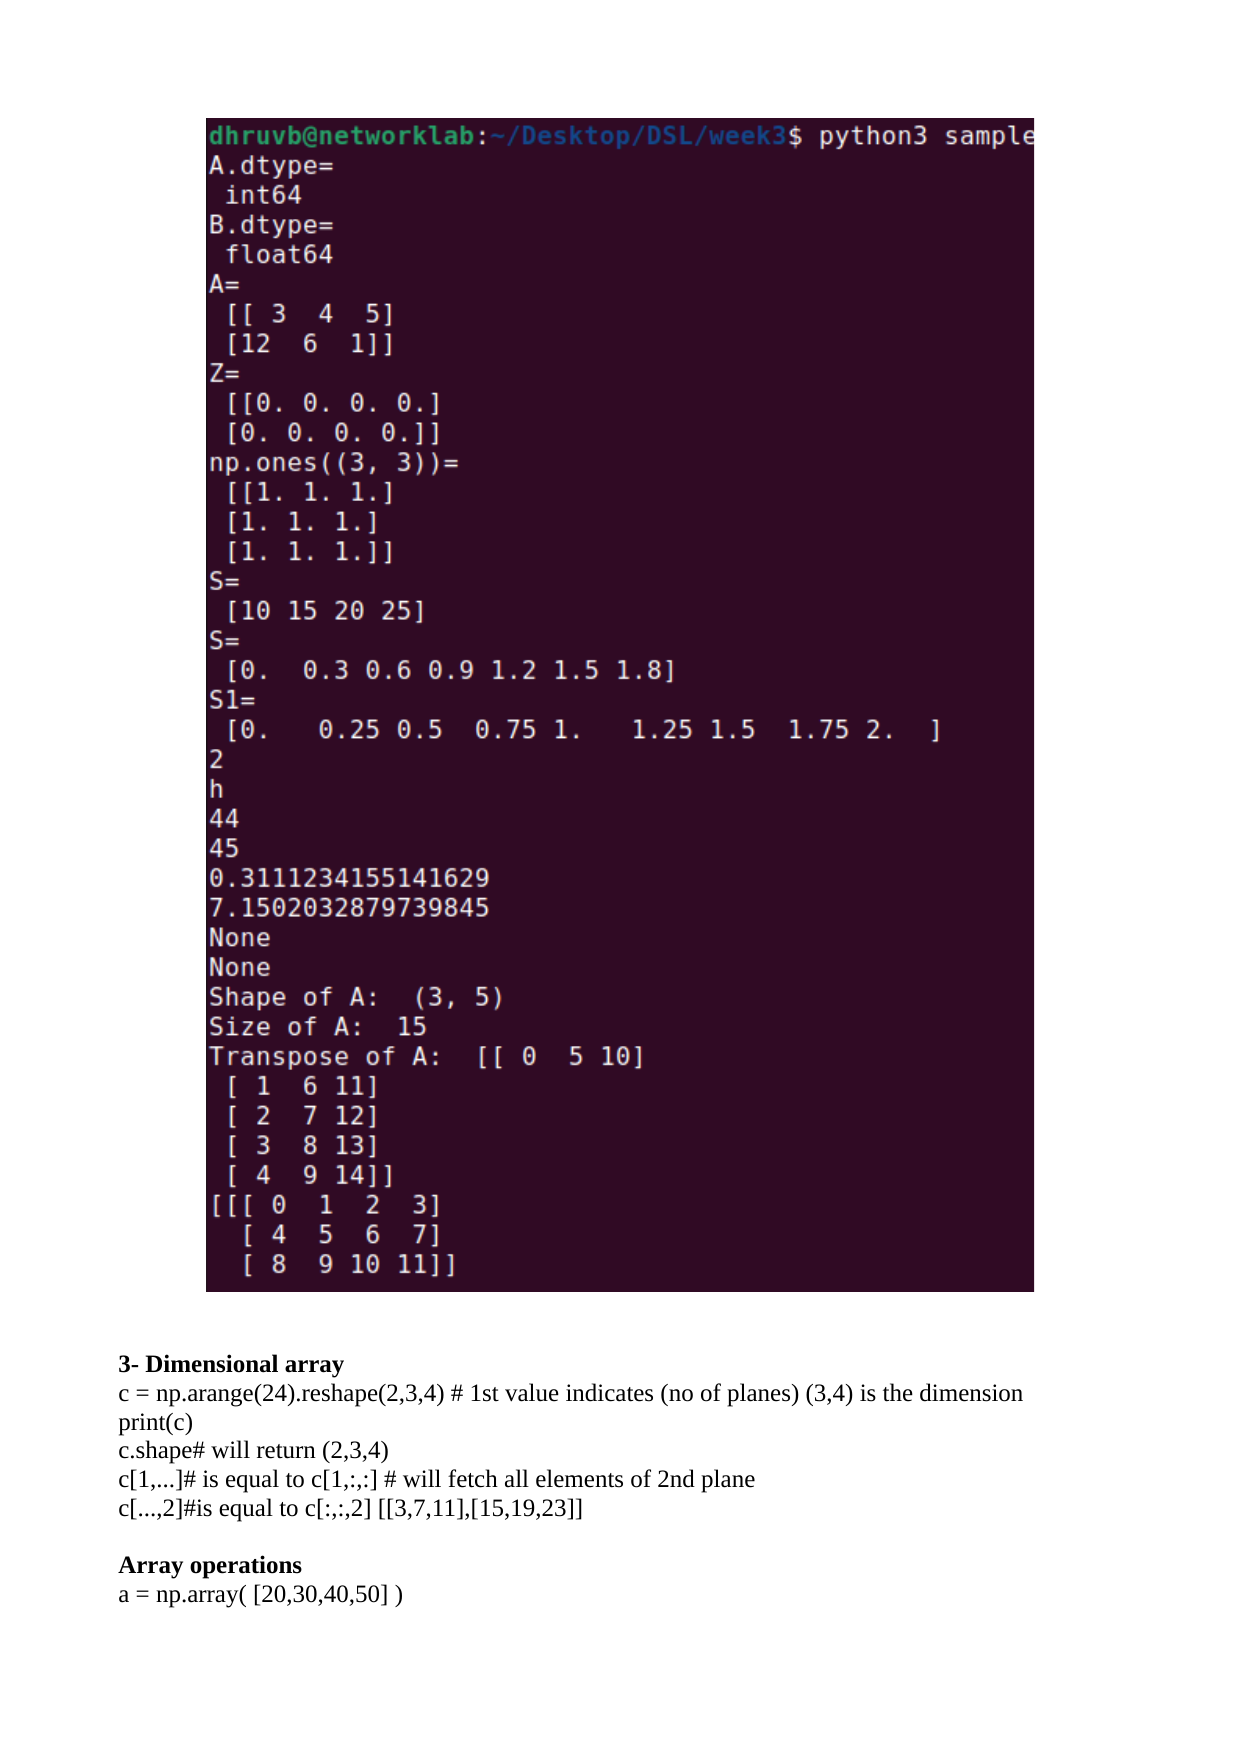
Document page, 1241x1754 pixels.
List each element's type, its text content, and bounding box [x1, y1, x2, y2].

text c[1,...]# is equal to c[1,:,:] # will fetch all elements of 2nd plane [118, 1464, 1122, 1493]
text 3- Dimensional array [118, 1349, 1122, 1378]
text Array operations [118, 1550, 1122, 1579]
text c = np.arange(24).reshape(2,3,4) # 1st value indicates (no of planes) (3,4) is the dimension [118, 1378, 1122, 1407]
picture [206, 118, 1035, 1292]
text c[...,2]#is equal to c[:,:,2] [[3,7,11],[15,19,23]] [118, 1493, 1122, 1522]
text c.shape# will return (2,3,4) [118, 1435, 1122, 1464]
text print(c) [118, 1407, 1122, 1435]
text a = np.array( [20,30,40,50] ) [118, 1579, 1122, 1608]
